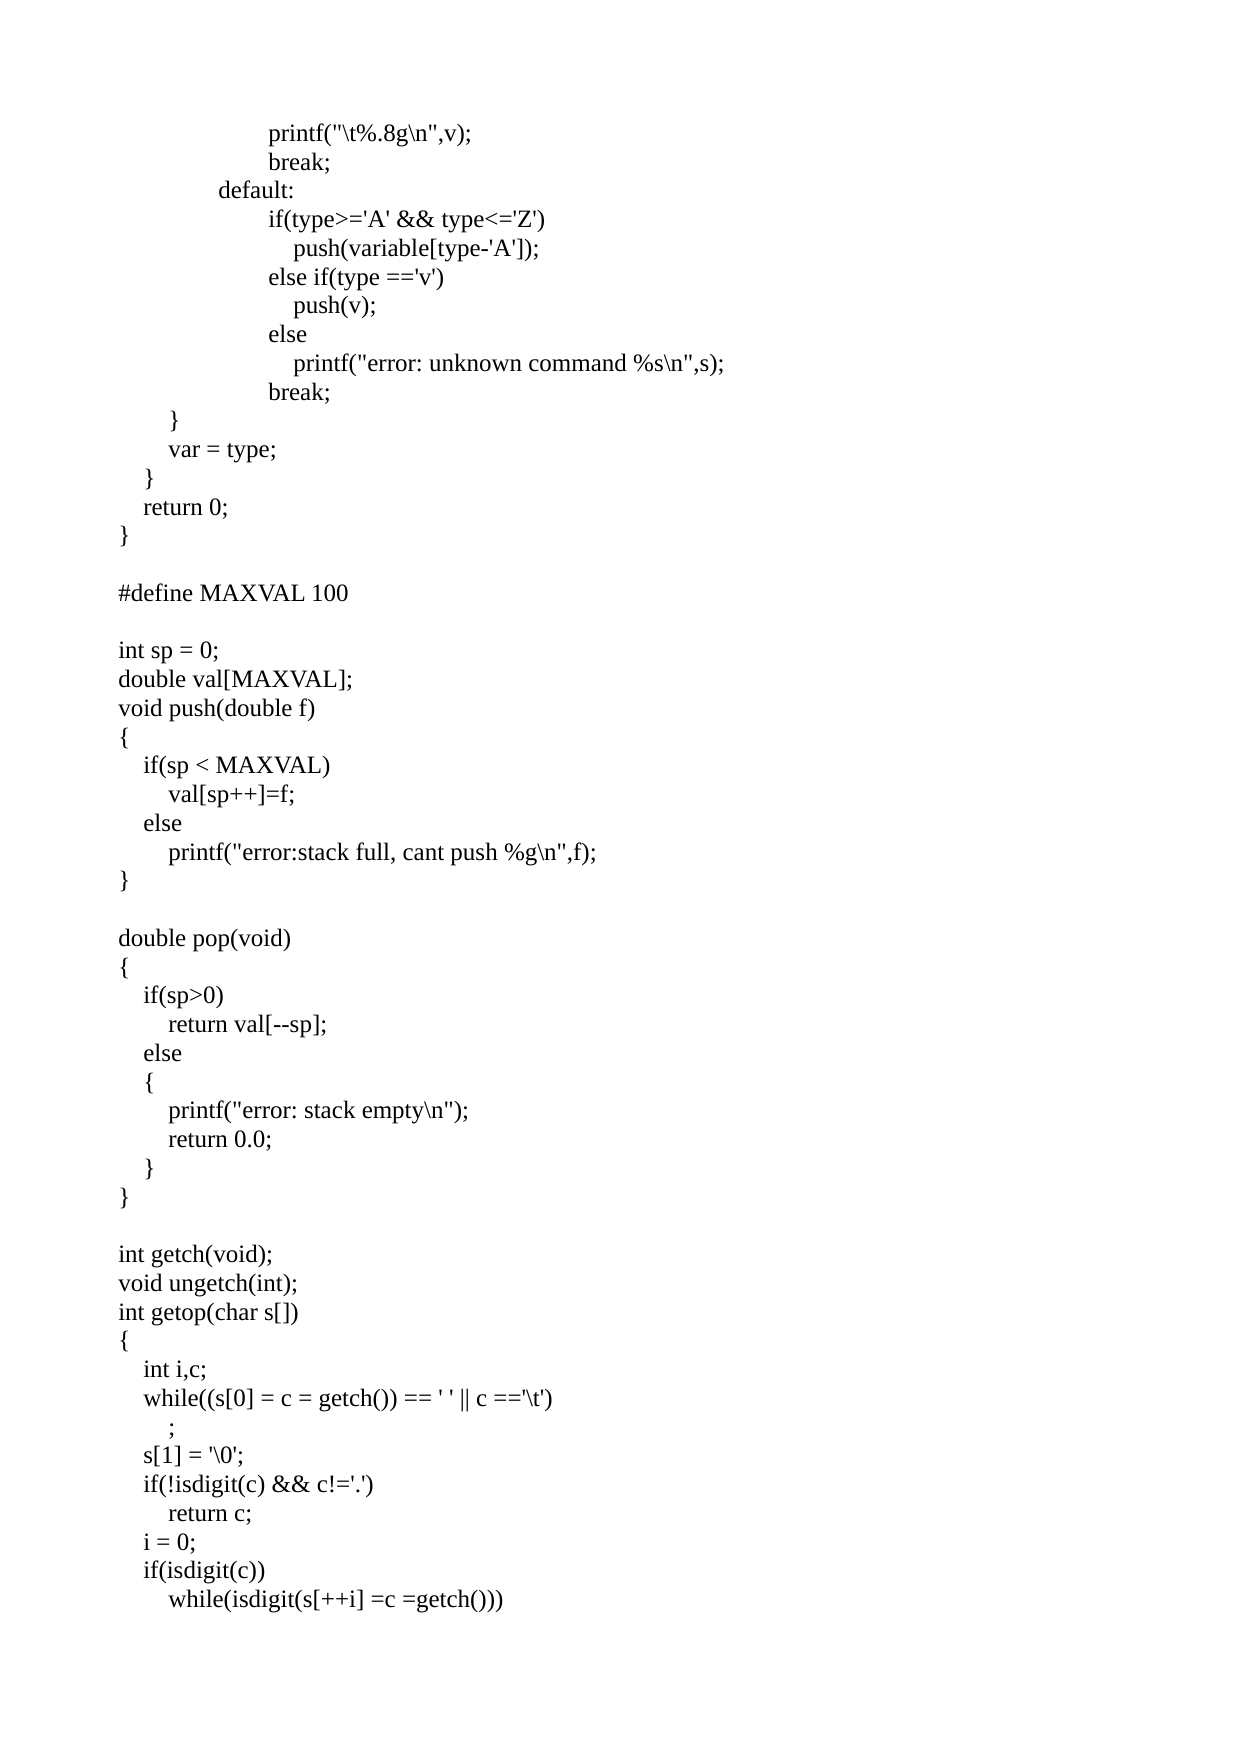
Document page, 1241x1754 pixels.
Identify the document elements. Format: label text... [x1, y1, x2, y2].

text push(v); [118, 291, 1122, 319]
text else if(type =='v') [118, 262, 1122, 291]
text int getop(char s[]) [118, 1297, 1122, 1326]
text { [118, 952, 1122, 981]
text int i,c; [118, 1354, 1122, 1383]
text i = 0; [118, 1527, 1122, 1556]
text default: [118, 176, 1122, 204]
text if(sp>0) [118, 981, 1122, 1009]
text val[sp++]=f; [118, 779, 1122, 808]
text int sp = 0; [118, 636, 1122, 664]
text int getch(void); [118, 1239, 1122, 1268]
text printf("error:stack full, cant push %g\n",f); [118, 837, 1122, 866]
text push(variable[type-'A']); [118, 233, 1122, 262]
text if(!isdigit(c) && c!='.') [118, 1469, 1122, 1498]
text return 0.0; [118, 1124, 1122, 1153]
text #define MAXVAL 100 [118, 578, 1122, 607]
text ; [118, 1412, 1122, 1441]
text } [118, 1153, 1122, 1182]
text return 0; [118, 492, 1122, 521]
text else [118, 808, 1122, 837]
text if(sp < MAXVAL) [118, 751, 1122, 779]
text double val[MAXVAL]; [118, 664, 1122, 693]
text } [118, 406, 1122, 434]
text } [118, 1182, 1122, 1211]
text break; [118, 377, 1122, 406]
text { [118, 722, 1122, 751]
text return val[--sp]; [118, 1009, 1122, 1038]
text else [118, 1038, 1122, 1067]
text { [118, 1326, 1122, 1354]
text } [118, 866, 1122, 894]
text printf("\t%.8g\n",v); [118, 118, 1122, 147]
text void ungetch(int); [118, 1268, 1122, 1297]
text { [118, 1067, 1122, 1096]
text printf("error: stack empty\n"); [118, 1096, 1122, 1124]
text if(isdigit(c)) [118, 1556, 1122, 1584]
text } [118, 521, 1122, 549]
text void push(double f) [118, 693, 1122, 722]
text break; [118, 147, 1122, 176]
text printf("error: unknown command %s\n",s); [118, 348, 1122, 377]
text if(type>='A' && type<='Z') [118, 204, 1122, 233]
text return c; [118, 1498, 1122, 1527]
text while((s[0] = c = getch()) == ' ' || c =='\t') [118, 1383, 1122, 1412]
text while(isdigit(s[++i] =c =getch())) [118, 1584, 1122, 1613]
text double pop(void) [118, 923, 1122, 952]
text s[1] = '\0'; [118, 1441, 1122, 1469]
text else [118, 319, 1122, 348]
text } [118, 463, 1122, 492]
text var = type; [118, 434, 1122, 463]
